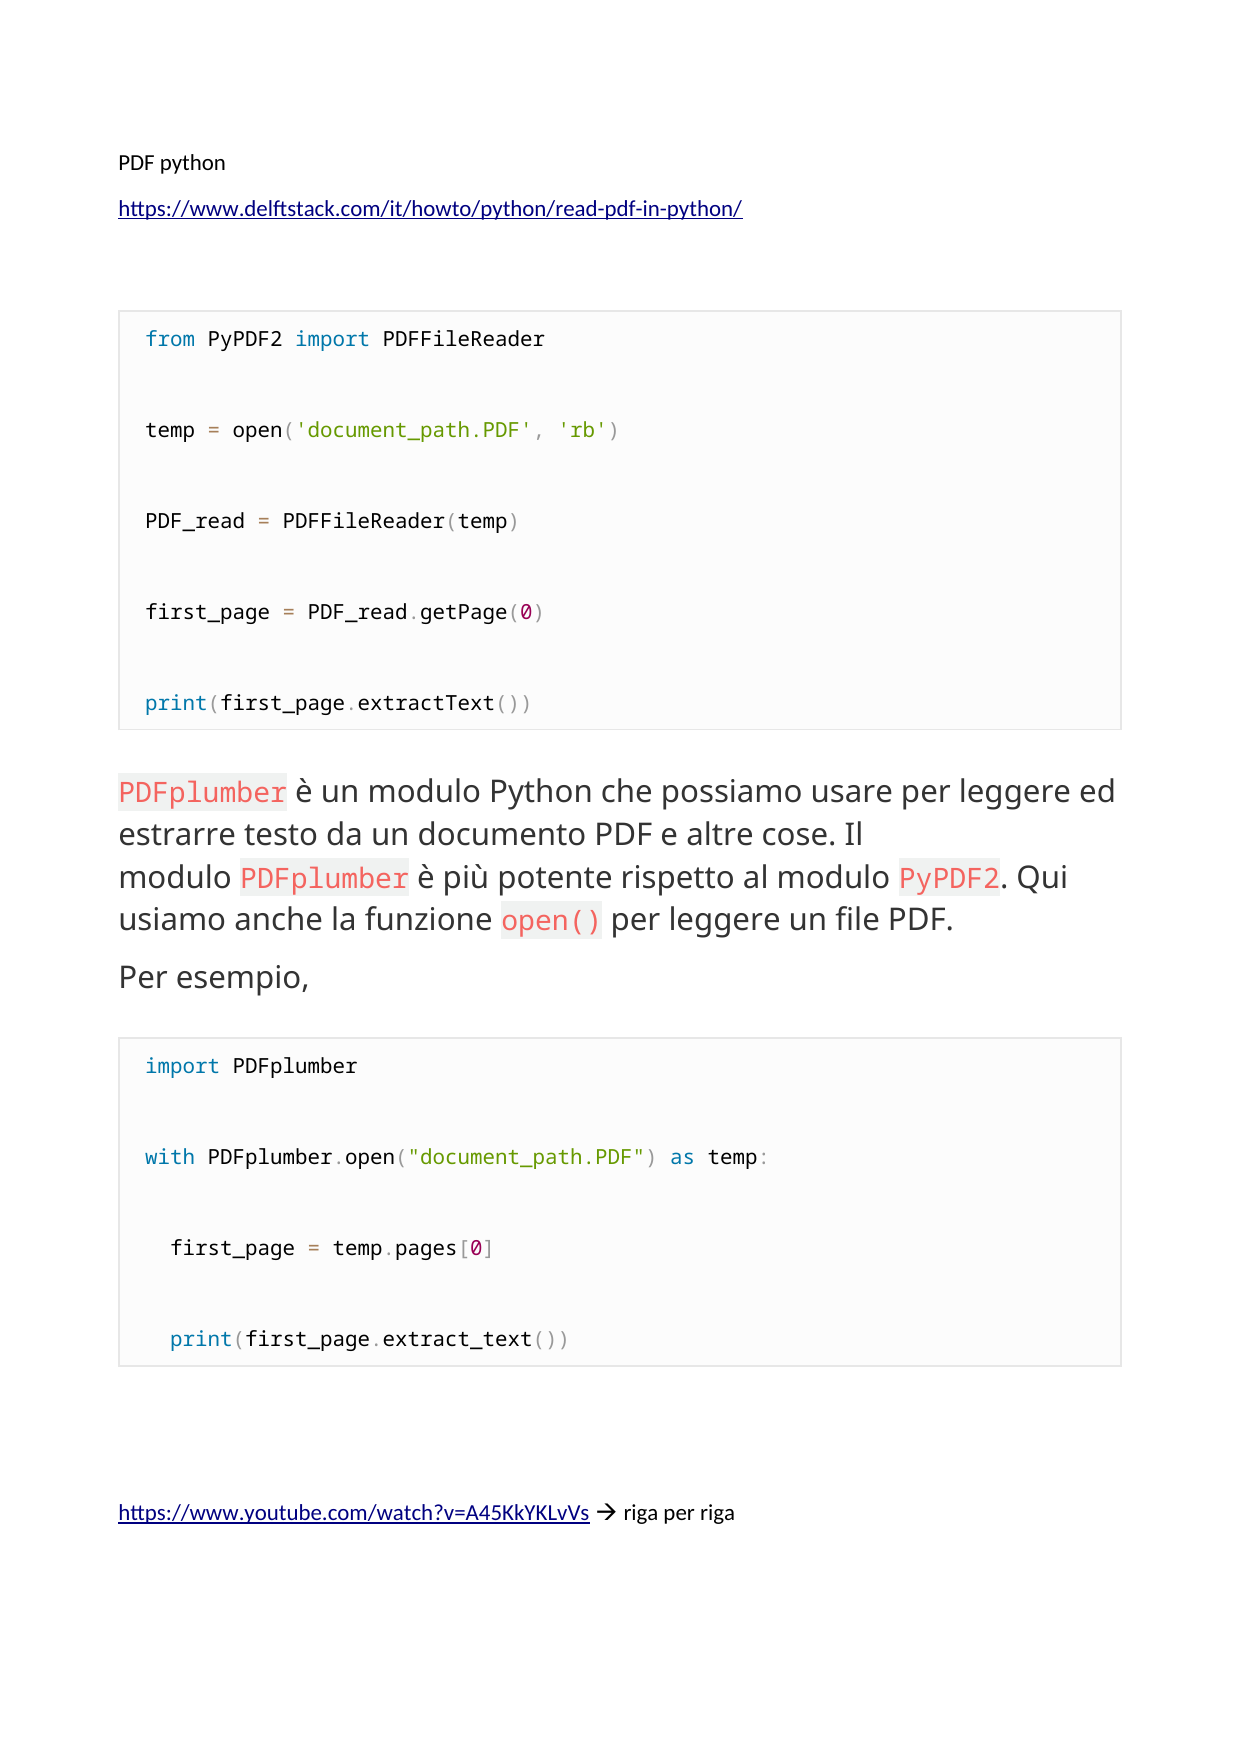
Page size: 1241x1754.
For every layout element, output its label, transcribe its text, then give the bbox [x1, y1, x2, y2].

text PDF python [118, 148, 1122, 176]
text PDF_read = PDFFileReader(temp) [120, 492, 1120, 534]
text first_page = PDF_read.getPage(0) [120, 583, 1120, 625]
text from PyPDF2 import PDFFileReader [120, 312, 1120, 353]
text first_page = temp.pages[0] [120, 1219, 1120, 1262]
text https://www.youtube.com/watch?v=A45KkYKLvVs  riga per riga [118, 1498, 1122, 1526]
text print(first_page.extractText()) [120, 674, 1120, 729]
text Per esempio, [118, 956, 1122, 998]
text https://www.delftstack.com/it/howto/python/read-pdf-in-python/ [118, 194, 1122, 222]
text temp = open('document_path.PDF', 'rb') [120, 401, 1120, 443]
text import PDFplumber [120, 1039, 1120, 1080]
text PDFplumber è un modulo Python che possiamo usare per leggere ed estrarre testo da un documento PDF e altre cose. Il modulo PDFplumber è più potente rispetto al modulo PyPDF2. Qui usiamo anche la funzione open() per leggere un file PDF. [118, 769, 1122, 940]
text print(first_page.extract_text()) [120, 1310, 1120, 1365]
text with PDFplumber.open("document_path.PDF") as temp: [120, 1128, 1120, 1171]
